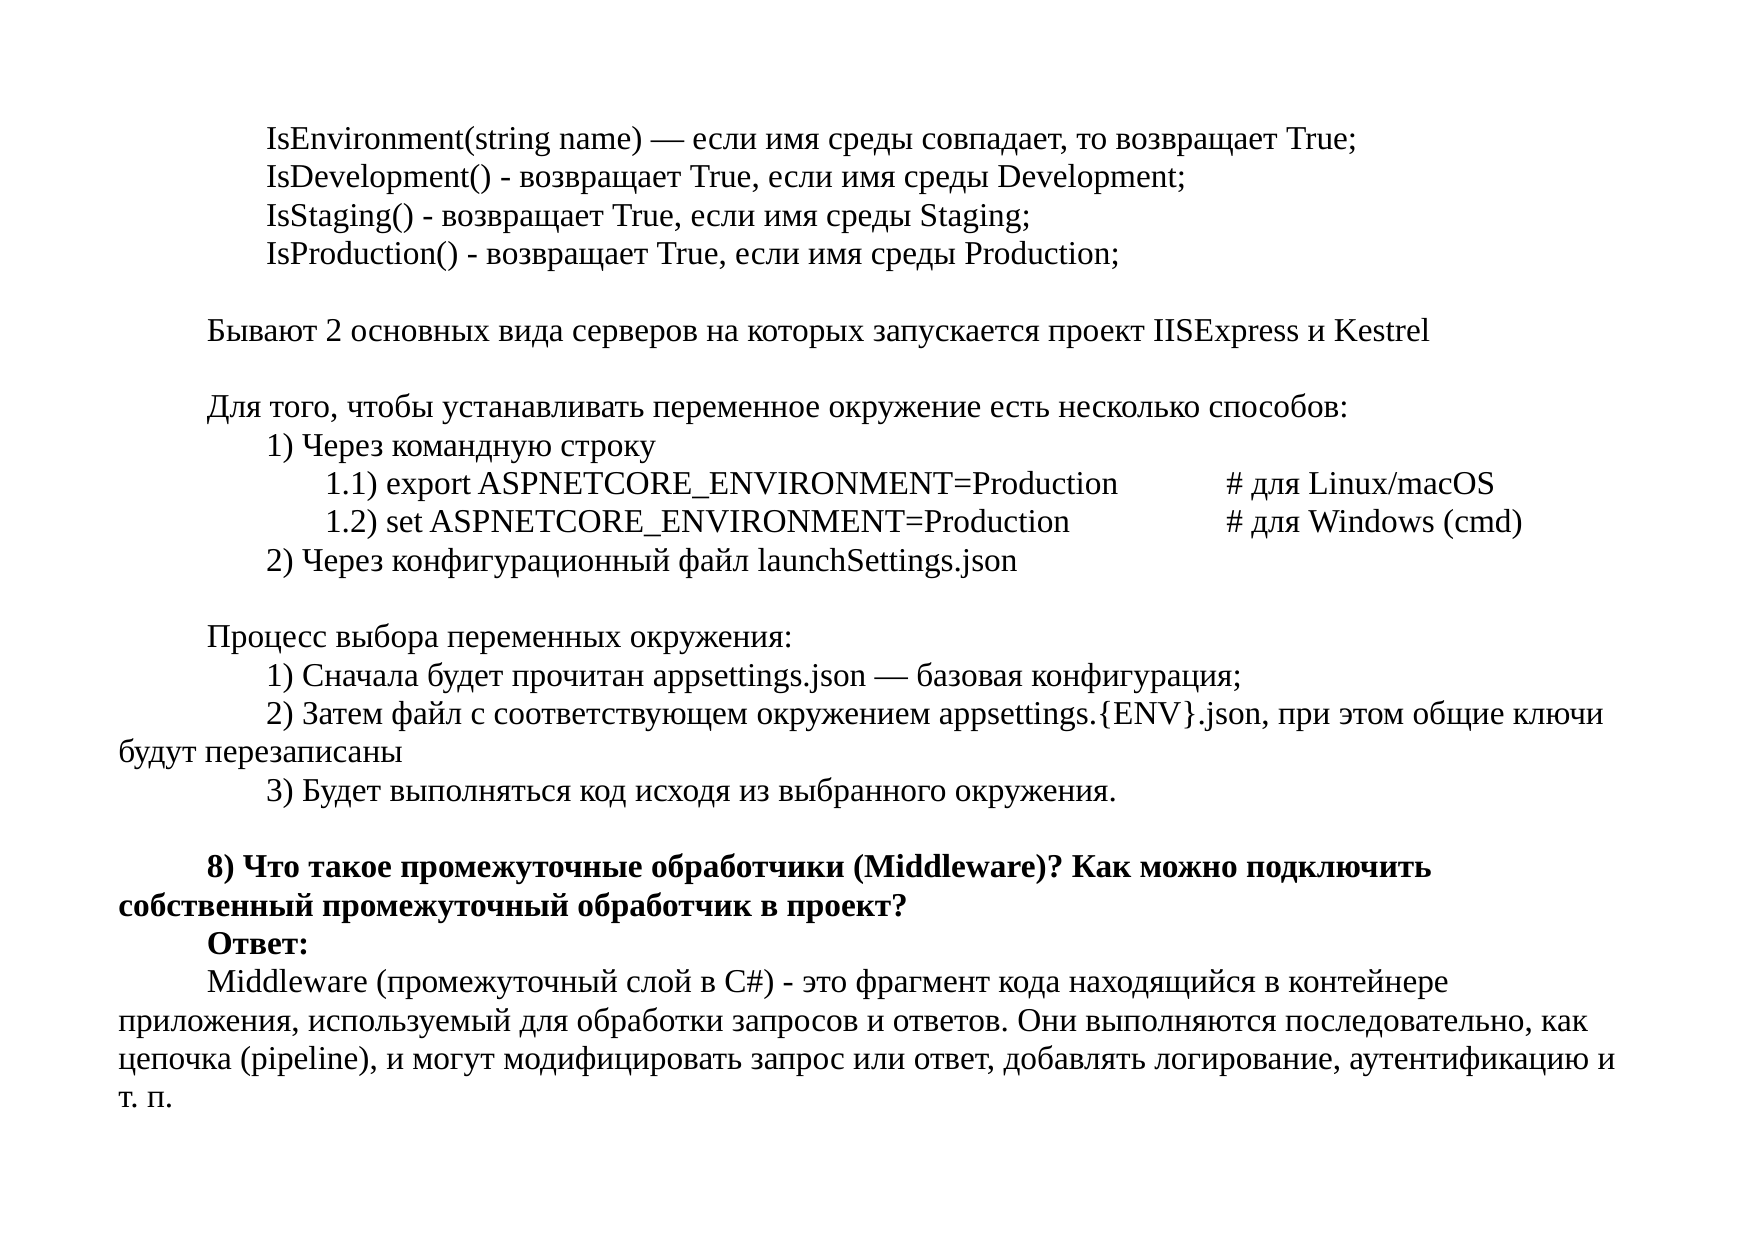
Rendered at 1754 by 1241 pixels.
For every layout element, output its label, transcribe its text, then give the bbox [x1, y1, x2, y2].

text Для того, чтобы устанавливать переменное окружение есть несколько способов: [118, 386, 1636, 425]
text IsProduction() - возвращает True, если имя среды Production; [118, 233, 1636, 271]
text Ответ: [118, 923, 1636, 961]
text IsStaging() - возвращает True, если имя среды Staging; [118, 195, 1636, 233]
text 1.2) set ASPNETCORE_ENVIRONMENT=Production # для Windows (cmd) [118, 501, 1636, 540]
text 2) Затем файл с соответствующем окружением appsettings.{ENV}.json, при этом общие ключи будут перезаписаны [118, 693, 1636, 770]
text 8) Что такое промежуточные обработчики (Middleware)? Как можно подключить собственный промежуточный обработчик в проект? [118, 846, 1636, 923]
text 1) Сначала будет прочитан appsettings.json — базовая конфигурация; [118, 655, 1636, 693]
text Middleware (промежуточный слой в C#) - это фрагмент кода находящийся в контейнере приложения, используемый для обработки запросов и ответов. Они выполняются последовательно, как цепочка (pipeline), и могут модифицировать запрос или ответ, добавлять логирование, аутентификацию и т. п. [118, 961, 1636, 1115]
text Процесс выбора переменных окружения: [118, 616, 1636, 655]
text 1.1) export ASPNETCORE_ENVIRONMENT=Production # для Linux/macOS [118, 463, 1636, 501]
text IsEnvironment(string name) — если имя среды совпадает, то возвращает True; [118, 118, 1636, 156]
text 3) Будет выполняться код исходя из выбранного окружения. [118, 770, 1636, 808]
text 1) Через командную строку [118, 425, 1636, 463]
text IsDevelopment() - возвращает True, если имя среды Development; [118, 156, 1636, 195]
text Бывают 2 основных вида серверов на которых запускается проект IISExpress и Kestrel [118, 310, 1636, 348]
text 2) Через конфигурационный файл launchSettings.json [118, 540, 1636, 578]
